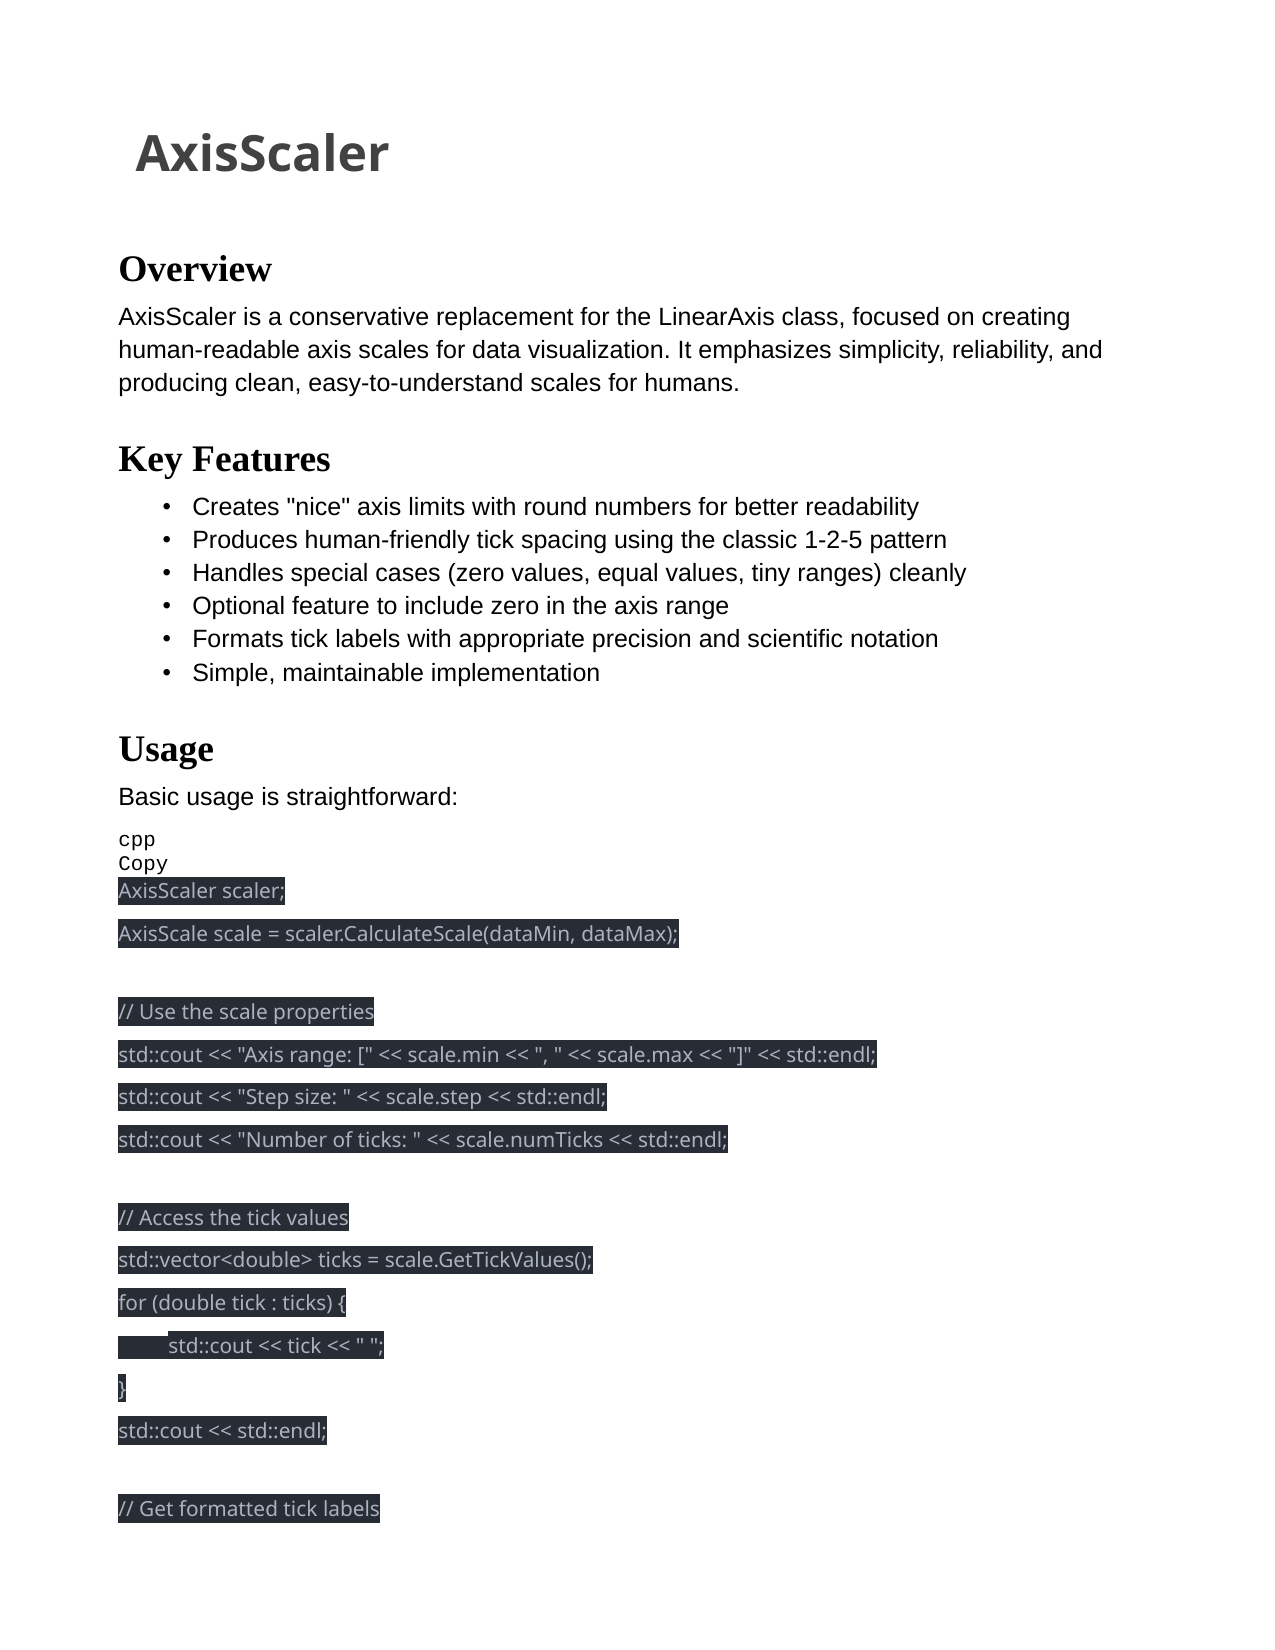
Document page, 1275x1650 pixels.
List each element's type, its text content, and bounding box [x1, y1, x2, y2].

text // Access the tick values [118, 1203, 1157, 1231]
subtitle AxisScaler [135, 118, 1157, 186]
list Formats tick labels with appropriate precision and scientific notation [162, 624, 1157, 653]
text std::cout << tick << " "; [118, 1331, 1157, 1359]
subtitle Overview [118, 246, 1157, 289]
text std::cout << "Step size: " << scale.step << std::endl; [118, 1082, 1157, 1111]
text AxisScale scale = scaler.CalculateScale(dataMin, dataMax); [118, 919, 1157, 948]
text for (double tick : ticks) { [118, 1288, 1157, 1317]
list Simple, maintainable implementation [162, 657, 1157, 686]
list Creates "nice" axis limits with round numbers for better readability [162, 492, 1157, 521]
list Handles special cases (zero values, equal values, tiny ranges) cleanly [162, 558, 1157, 587]
text std::cout << "Axis range: [" << scale.min << ", " << scale.max << "]" << std::endl; [118, 1040, 1157, 1068]
subtitle Usage [118, 726, 1157, 769]
text // Get formatted tick labels [118, 1494, 1157, 1523]
text std::vector<double> ticks = scale.GetTickValues(); [118, 1246, 1157, 1274]
text std::cout << std::endl; [118, 1416, 1157, 1445]
list Produces human-friendly tick spacing using the classic 1-2-5 pattern [162, 525, 1157, 554]
text AxisScaler scaler; [118, 877, 1157, 905]
text cpp [118, 829, 1157, 853]
text // Use the scale properties [118, 997, 1157, 1026]
text } [118, 1374, 1157, 1402]
text AxisScaler is a conservative replacement for the LinearAxis class, focused on creating human-readable axis scales for data visualization. It emphasizes simplicity, reliability, and producing clean, easy-to-understand scales for humans. [118, 302, 1157, 397]
text Copy [118, 853, 1157, 877]
subtitle Key Features [118, 436, 1157, 479]
list Optional feature to include zero in the axis range [162, 591, 1157, 620]
text std::cout << "Number of ticks: " << scale.numTicks << std::endl; [118, 1125, 1157, 1153]
text Basic usage is straightforward: [118, 782, 1157, 810]
